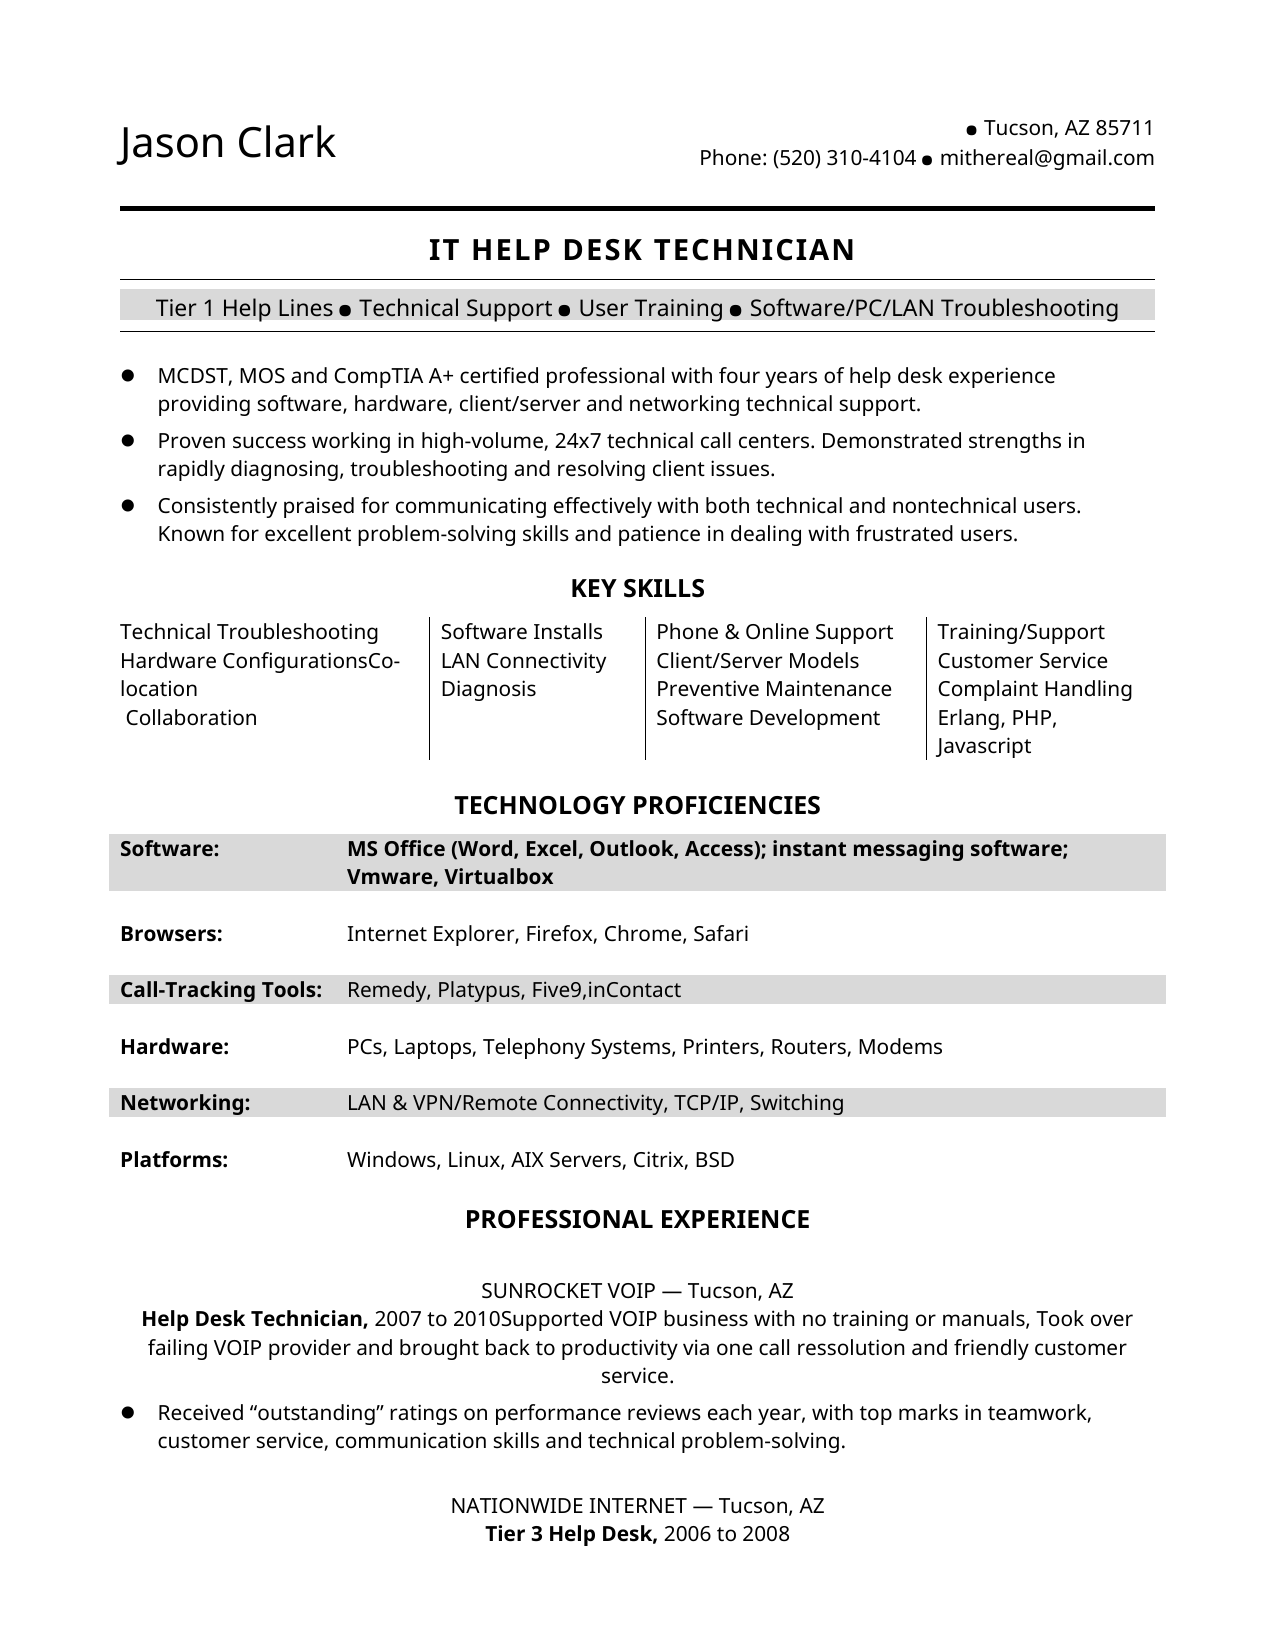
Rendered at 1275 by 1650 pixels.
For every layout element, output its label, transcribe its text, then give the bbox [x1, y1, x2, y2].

text TECHNOLOGY PROFICIENCIES [120, 787, 1155, 822]
table_header Software: [109, 834, 336, 891]
table_header Browsers: [109, 919, 336, 947]
table_header Jason Clark [109, 113, 589, 176]
table_header Technical Troubleshooting Hardware ConfigurationsCo-location Collaboration [109, 617, 429, 759]
table_header LAN & VPN/Remote Connectivity, TCP/IP, Switching [336, 1088, 1166, 1117]
table_header Call-Tracking Tools: [109, 975, 336, 1004]
table_header Networking: [109, 1088, 336, 1117]
table_header Windows, Linux, AIX Servers, Citrix, BSD [336, 1145, 1166, 1173]
list Proven success working in high-volume, 24x7 technical call centers. Demonstrated strengths in rapidly diagnosing, troubleshooting and resolving client issues. [120, 426, 1155, 483]
text Help Desk Technician, 2007 to 2010Supported VOIP business with no training or manuals, Took over failing VOIP provider and brought back to productivity via one call ressolution and friendly customer service. [120, 1304, 1155, 1389]
text PROFESSIONAL EXPERIENCE [120, 1201, 1155, 1235]
table_header PCs, Laptops, Telephony Systems, Printers, Routers, Modems [336, 1032, 1166, 1060]
table_header Software Installs LAN Connectivity Diagnosis [430, 617, 645, 759]
text Tier 1 Help Lines  Technical Support  User Training  Software/PC/LAN Troubleshooting [120, 289, 1155, 320]
list Received “outstanding” ratings on performance reviews each year, with top marks in teamwork, customer service, communication skills and technical problem-solving. [120, 1398, 1155, 1455]
table_header Platforms: [109, 1145, 336, 1173]
list Consistently praised for communicating effectively with both technical and nontechnical users. Known for excellent problem-solving skills and patience in dealing with frustrated users. [120, 491, 1155, 548]
text IT Help desk Technician [120, 229, 1155, 269]
table_header  Tucson, AZ 85711 Phone: (520) 310-4104  mithereal@gmail.com [589, 113, 1166, 176]
table_header MS Office (Word, Excel, Outlook, Access); instant messaging software; Vmware, Virtualbox [336, 834, 1166, 891]
table_header Phone & Online Support Client/Server Models Preventive Maintenance Software Development [646, 617, 926, 759]
table_header Hardware: [109, 1032, 336, 1060]
text Sunrocket VOIP — Tucson, AZ [120, 1276, 1155, 1304]
table_header Internet Explorer, Firefox, Chrome, Safari [336, 919, 1166, 947]
text Tier 3 Help Desk, 2006 to 2008 [120, 1519, 1155, 1548]
table_header Remedy, Platypus, Five9,inContact [336, 975, 1166, 1004]
text KEY SKILLS [120, 571, 1155, 605]
table_header Training/Support Customer Service Complaint Handling Erlang, PHP, Javascript [927, 617, 1166, 759]
text Nationwide Internet — Tucson, AZ [120, 1491, 1155, 1519]
list MCDST, MOS and CompTIA A+ certified professional with four years of help desk experience providing software, hardware, client/server and networking technical support. [120, 361, 1155, 418]
